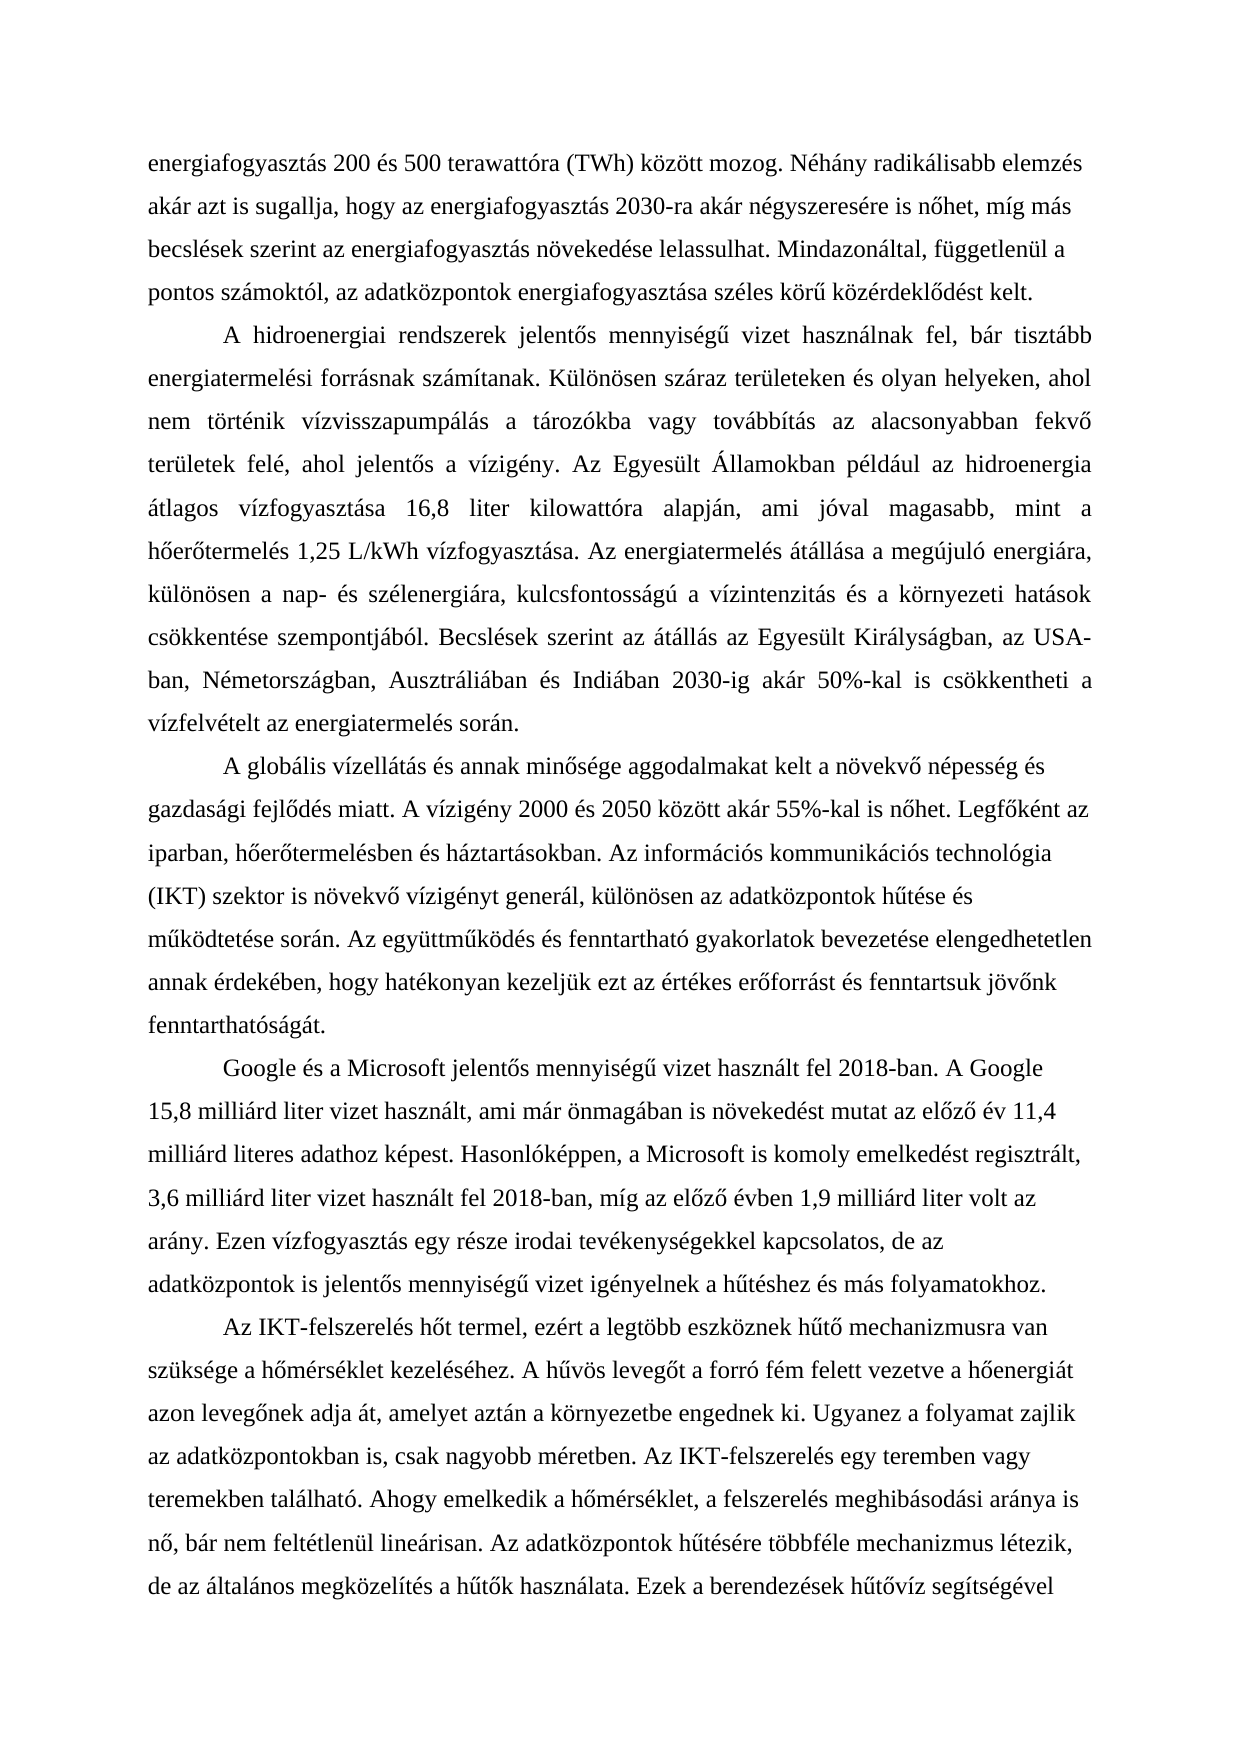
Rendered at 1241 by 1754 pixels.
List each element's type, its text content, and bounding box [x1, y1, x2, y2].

text Az IKT-felszerelés hőt termel, ezért a legtöbb eszköznek hűtő mechanizmusra van szüksége a hőmérséklet kezeléséhez. A hűvös levegőt a forró fém felett vezetve a hőenergiát azon levegőnek adja át, amelyet aztán a környezetbe engednek ki. Ugyanez a folyamat zajlik az adatközpontokban is, csak nagyobb méretben. Az IKT-felszerelés egy teremben vagy teremekben található. Ahogy emelkedik a hőmérséklet, a felszerelés meghibásodási aránya is nő, bár nem feltétlenül lineárisan. Az adatközpontok hűtésére többféle mechanizmus létezik, de az általános megközelítés a hűtők használata. Ezek a berendezések hűtővíz segítségével [148, 1312, 1093, 1599]
text A hidroenergiai rendszerek jelentős mennyiségű vizet használnak fel, bár tisztább energiatermelési forrásnak számítanak. Különösen száraz területeken és olyan helyeken, ahol nem történik vízvisszapumpálás a tározókba vagy továbbítás az alacsonyabban fekvő területek felé, ahol jelentős a vízigény. Az Egyesült Államokban például az hidroenergia átlagos vízfogyasztása 16,8 liter kilowattóra alapján, ami jóval magasabb, mint a hőerőtermelés 1,25 L/kWh vízfogyasztása. Az energiatermelés átállása a megújuló energiára, különösen a nap- és szélenergiára, kulcsfontosságú a vízintenzitás és a környezeti hatások csökkentése szempontjából. Becslések szerint az átállás az Egyesült Királyságban, az USA-ban, Németországban, Ausztráliában és Indiában 2030-ig akár 50%-kal is csökkentheti a vízfelvételt az energiatermelés során. [148, 320, 1093, 737]
text Google és a Microsoft jelentős mennyiségű vizet használt fel 2018-ban. A Google 15,8 milliárd liter vizet használt, ami már önmagában is növekedést mutat az előző év 11,4 milliárd literes adathoz képest. Hasonlóképpen, a Microsoft is komoly emelkedést regisztrált, 3,6 milliárd liter vizet használt fel 2018-ban, míg az előző évben 1,9 milliárd liter volt az arány. Ezen vízfogyasztás egy része irodai tevékenységekkel kapcsolatos, de az adatközpontok is jelentős mennyiségű vizet igényelnek a hűtéshez és más folyamatokhoz. [148, 1053, 1093, 1298]
text energiafogyasztás 200 és 500 terawattóra (TWh) között mozog. Néhány radikálisabb elemzés akár azt is sugallja, hogy az energiafogyasztás 2030-ra akár négyszeresére is nőhet, míg más becslések szerint az energiafogyasztás növekedése lelassulhat. Mindazonáltal, függetlenül a pontos számoktól, az adatközpontok energiafogyasztása széles körű közérdeklődést kelt. [148, 148, 1093, 306]
text A globális vízellátás és annak minősége aggodalmakat kelt a növekvő népesség és gazdasági fejlődés miatt. A vízigény 2000 és 2050 között akár 55%-kal is nőhet. Legfőként az iparban, hőerőtermelésben és háztartásokban. Az információs kommunikációs technológia (IKT) szektor is növekvő vízigényt generál, különösen az adatközpontok hűtése és működtetése során. Az együttműködés és fenntartható gyakorlatok bevezetése elengedhetetlen annak érdekében, hogy hatékonyan kezeljük ezt az értékes erőforrást és fenntartsuk jövőnk fenntarthatóságát. [148, 751, 1093, 1039]
